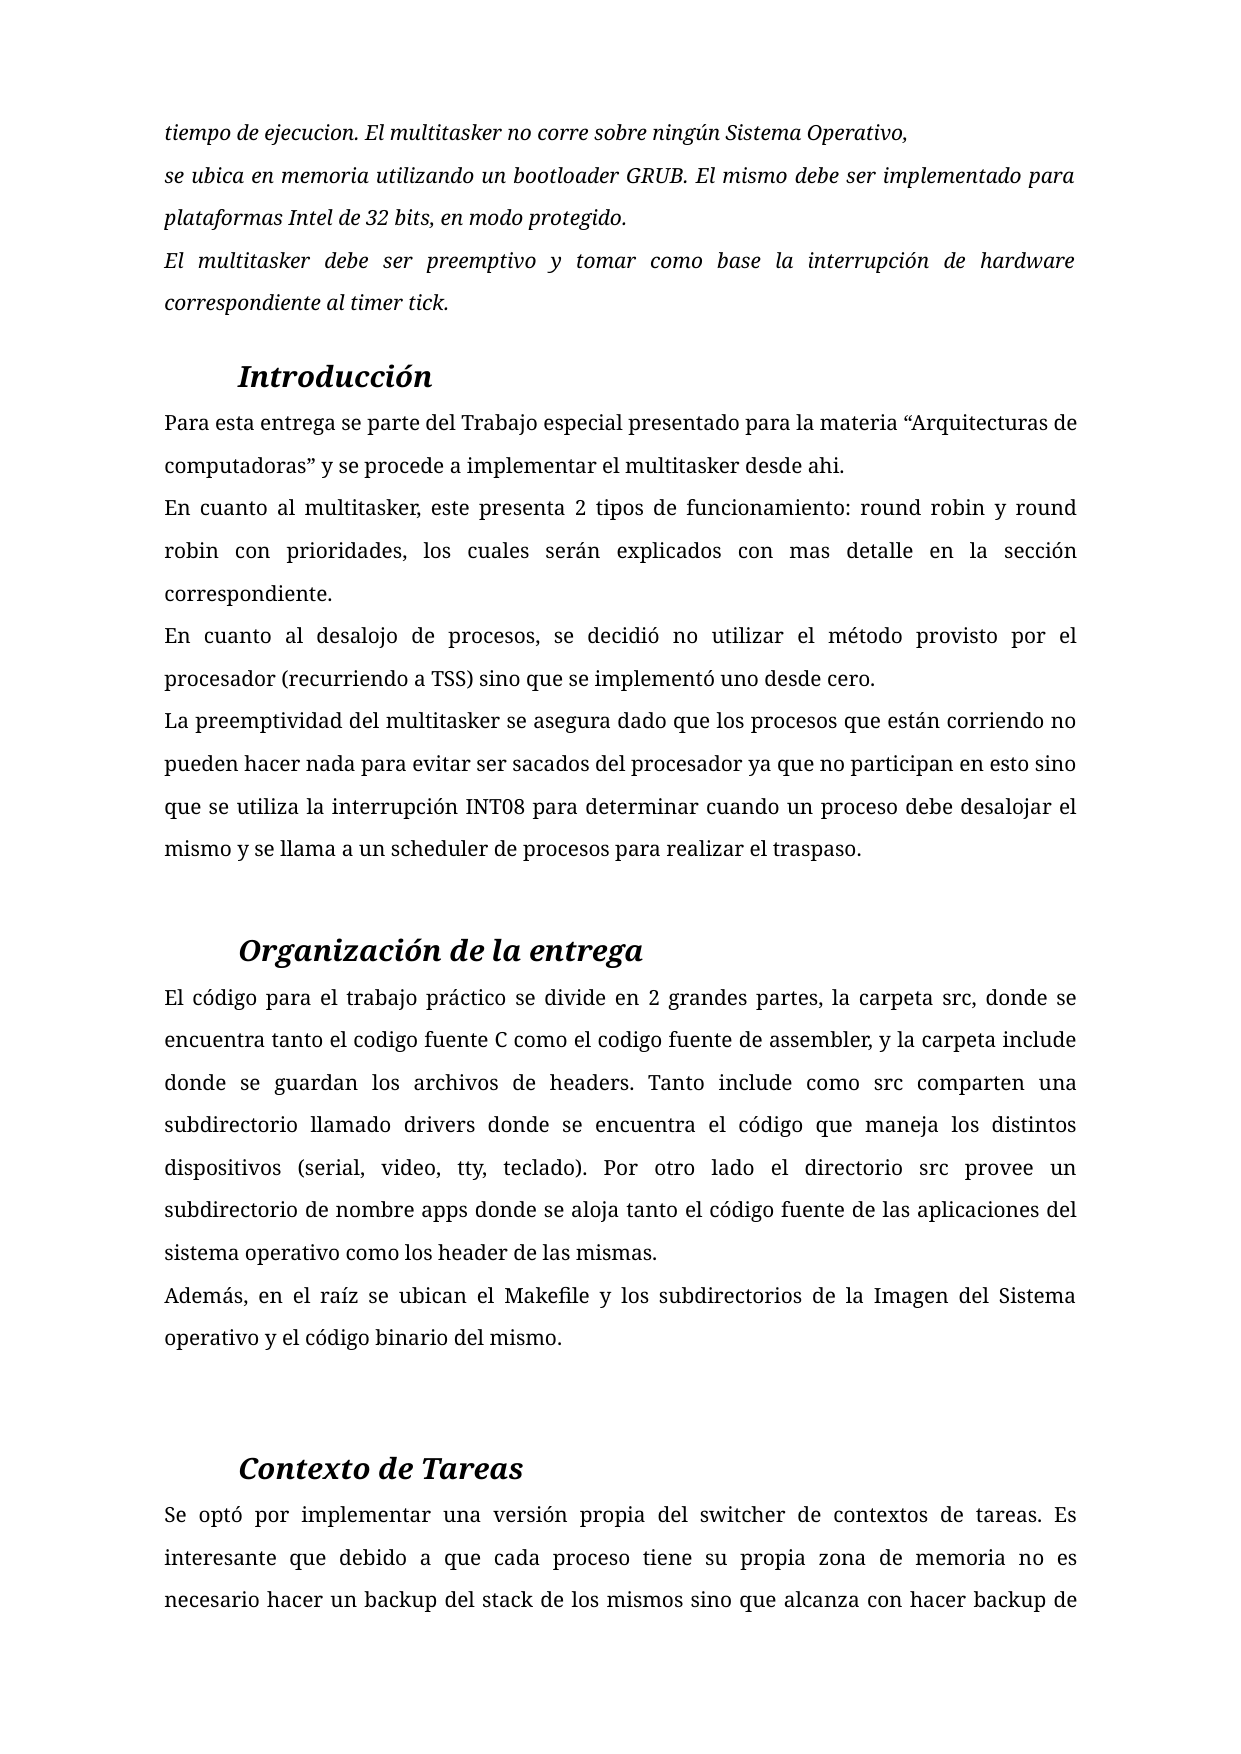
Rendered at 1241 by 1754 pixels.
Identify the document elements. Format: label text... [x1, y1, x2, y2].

text Se optó por implementar una versión propia del switcher de contextos de tareas. Es interesante que debido a que cada proceso tiene su propia zona de memoria no es necesario hacer un backup del stack de los mismos sino que alcanza con hacer backup de [164, 1500, 1078, 1614]
text La preemptividad del multitasker se asegura dado que los procesos que están corriendo no pueden hacer nada para evitar ser sacados del procesador ya que no participan en esto sino que se utiliza la interrupción INT08 para determinar cuando un proceso debe desalojar el mismo y se llama a un scheduler de procesos para realizar el traspaso. [164, 707, 1078, 863]
text El código para el trabajo práctico se divide en 2 grandes partes, la carpeta src, donde se encuentra tanto el codigo fuente C como el codigo fuente de assembler, y la carpeta include donde se guardan los archivos de headers. Tanto include como src comparten una subdirectorio llamado drivers donde se encuentra el código que maneja los distintos dispositivos (serial, video, tty, teclado). Por otro lado el directorio src provee un subdirectorio de nombre apps donde se aloja tanto el código fuente de las aplicaciones del sistema operativo como los header de las mismas. [164, 983, 1078, 1267]
subtitle Contexto de Tareas [238, 1448, 1078, 1488]
text Además, en el raíz se ubican el Makefile y los subdirectorios de la Imagen del Sistema operativo y el código binario del mismo. [164, 1281, 1078, 1352]
subtitle Introducción [238, 356, 1078, 396]
subtitle Organización de la entrega [238, 930, 1078, 970]
text En cuanto al desalojo de procesos, se decidió no utilizar el método provisto por el procesador (recurriendo a TSS) sino que se implementó uno desde cero. [164, 621, 1078, 692]
text En cuanto al multitasker, este presenta 2 tipos de funcionamiento: round robin y round robin con prioridades, los cuales serán explicados con mas detalle en la sección correspondiente. [164, 493, 1078, 607]
text se ubica en memoria utilizando un bootloader GRUB. El mismo debe ser implementado para plataformas Intel de 32 bits, en modo protegido. [164, 161, 1078, 232]
text El multitasker debe ser preemptivo y tomar como base la interrupción de hardware correspondiente al timer tick. [164, 246, 1078, 317]
text tiempo de ejecucion. El multitasker no corre sobre ningún Sistema Operativo, [164, 118, 1078, 147]
text Para esta entrega se parte del Trabajo especial presentado para la materia “Arquitecturas de computadoras” y se procede a implementar el multitasker desde ahi. [164, 408, 1078, 479]
